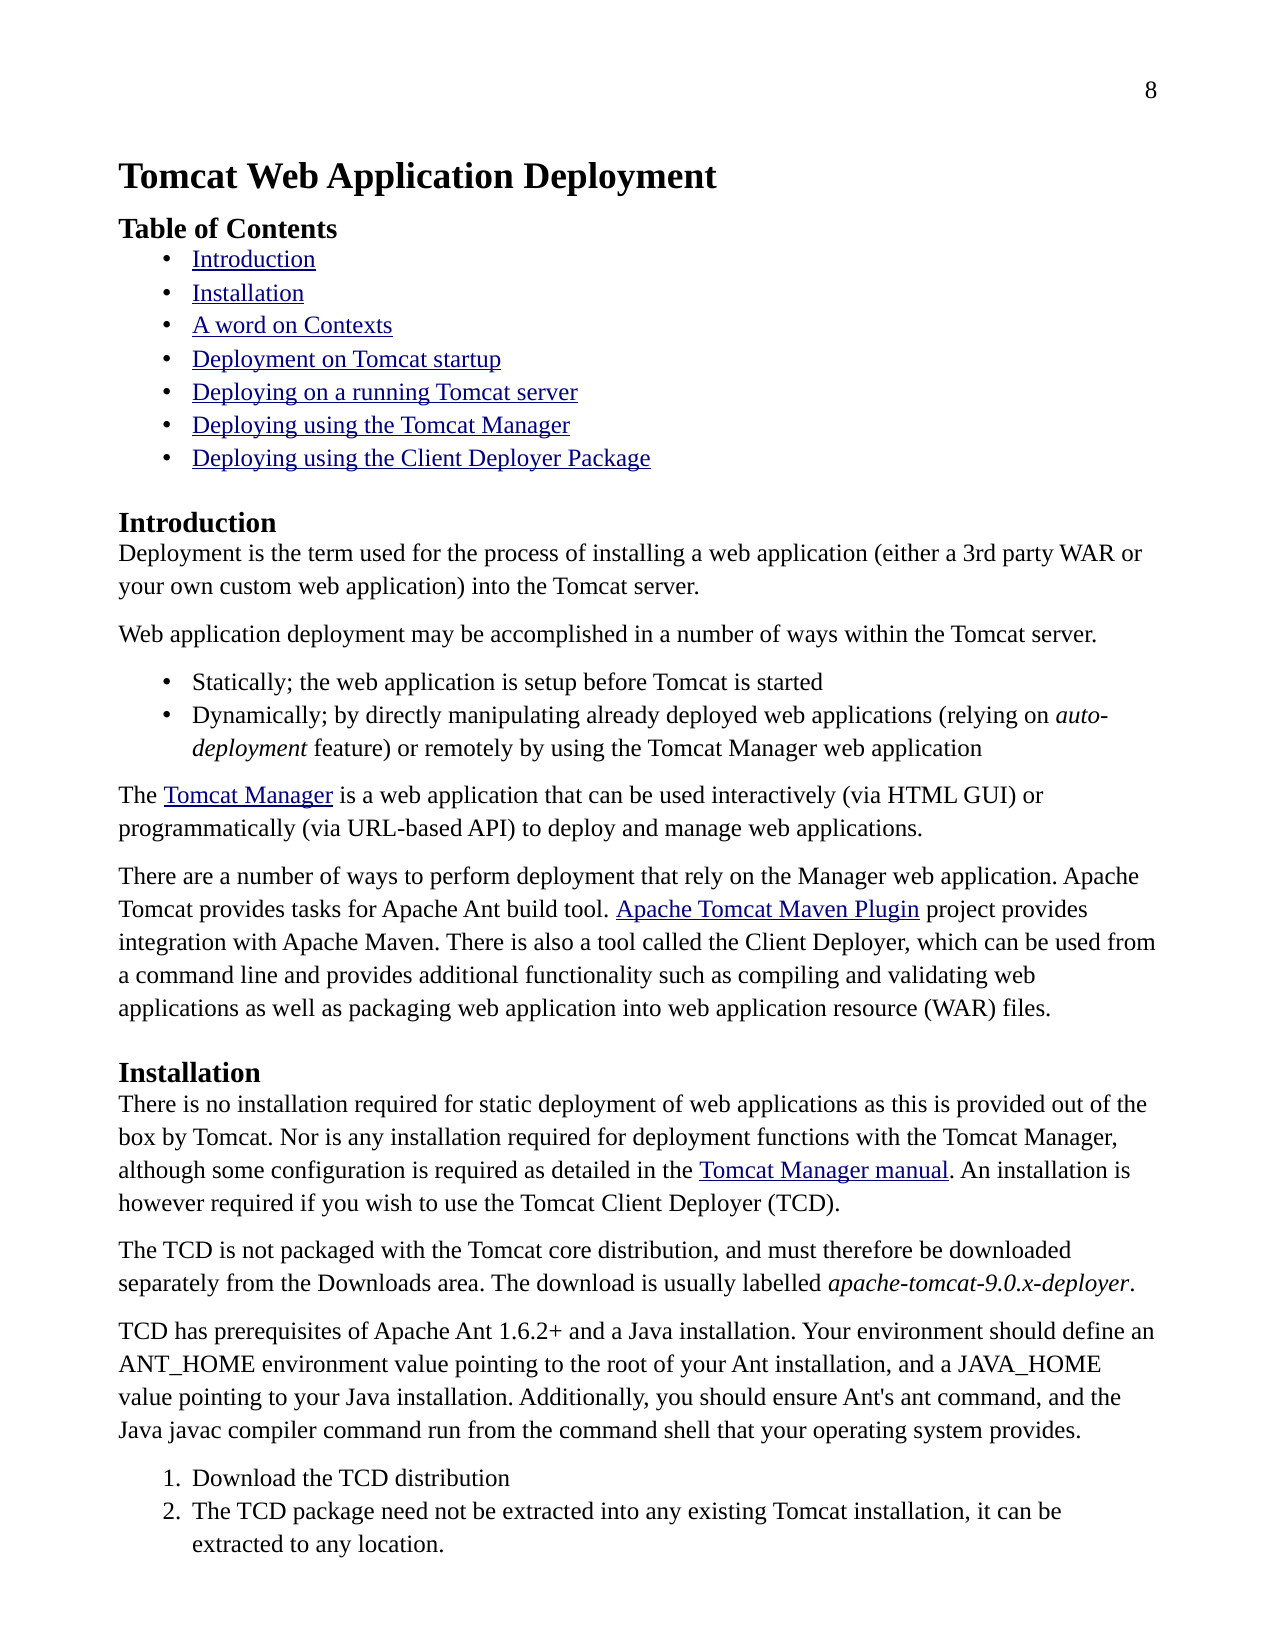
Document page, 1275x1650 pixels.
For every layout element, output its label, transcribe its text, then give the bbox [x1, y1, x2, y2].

list A word on Contexts [162, 311, 1157, 339]
list The TCD package need not be extracted into any existing Tomcat installation, it can be extracted to any location. [162, 1496, 1157, 1557]
text The TCD is not packaged with the Tomcat core distribution, and must therefore be downloaded separately from the Downloads area. The download is usually labelled apache-tomcat-9.0.x-deployer. [118, 1235, 1157, 1297]
subtitle Installation [118, 1055, 1157, 1089]
text TCD has prerequisites of Apache Ant 1.6.2+ and a Java installation. Your environment should define an ANT_HOME environment value pointing to the root of your Ant installation, and a JAVA_HOME value pointing to your Java installation. Additionally, you should ensure Ant's ant command, and the Java javac compiler command run from the command shell that your operating system provides. [118, 1316, 1157, 1444]
list Introduction [162, 244, 1157, 273]
list Deploying using the Tomcat Manager [162, 410, 1157, 438]
list Dynamically; by directly manipulating already deployed web applications (relying on auto-deployment feature) or remotely by using the Tomcat Manager web application [162, 700, 1157, 761]
text There are a number of ways to perform deployment that rely on the Manager web application. Apache Tomcat provides tasks for Apache Ant build tool. Apache Tomcat Maven Plugin project provides integration with Apache Maven. There is also a tool called the Client Deployer, which can be used from a command line and provides additional functionality such as compiling and validating web applications as well as packaging web application into web application resource (WAR) files. [118, 861, 1157, 1022]
list Installation [162, 278, 1157, 306]
text There is no installation required for static deployment of web applications as this is provided out of the box by Tomcat. Nor is any installation required for deployment functions with the Tomcat Manager, although some configuration is required as detailed in the Tomcat Manager manual. An installation is however required if you wish to use the Tomcat Client Deployer (TCD). [118, 1089, 1157, 1217]
list Deployment on Tomcat startup [162, 344, 1157, 372]
list Download the TCD distribution [162, 1463, 1157, 1491]
subtitle Table of Contents [118, 211, 1157, 244]
text Deployment is the term used for the process of installing a web application (either a 3rd party WAR or your own custom web application) into the Tomcat server. [118, 538, 1157, 600]
list Deploying using the Client Deployer Package [162, 443, 1157, 471]
subtitle Introduction [118, 505, 1157, 538]
list Deploying on a running Tomcat server [162, 377, 1157, 405]
subtitle Tomcat Web Application Deployment [118, 153, 1157, 196]
text The Tomcat Manager is a web application that can be used interactively (via HTML GUI) or programmatically (via URL-based API) to deploy and manage web applications. [118, 780, 1157, 842]
text Web application deployment may be accomplished in a number of ways within the Tomcat server. [118, 619, 1157, 648]
list Statically; the web application is setup before Tomcat is started [162, 667, 1157, 695]
